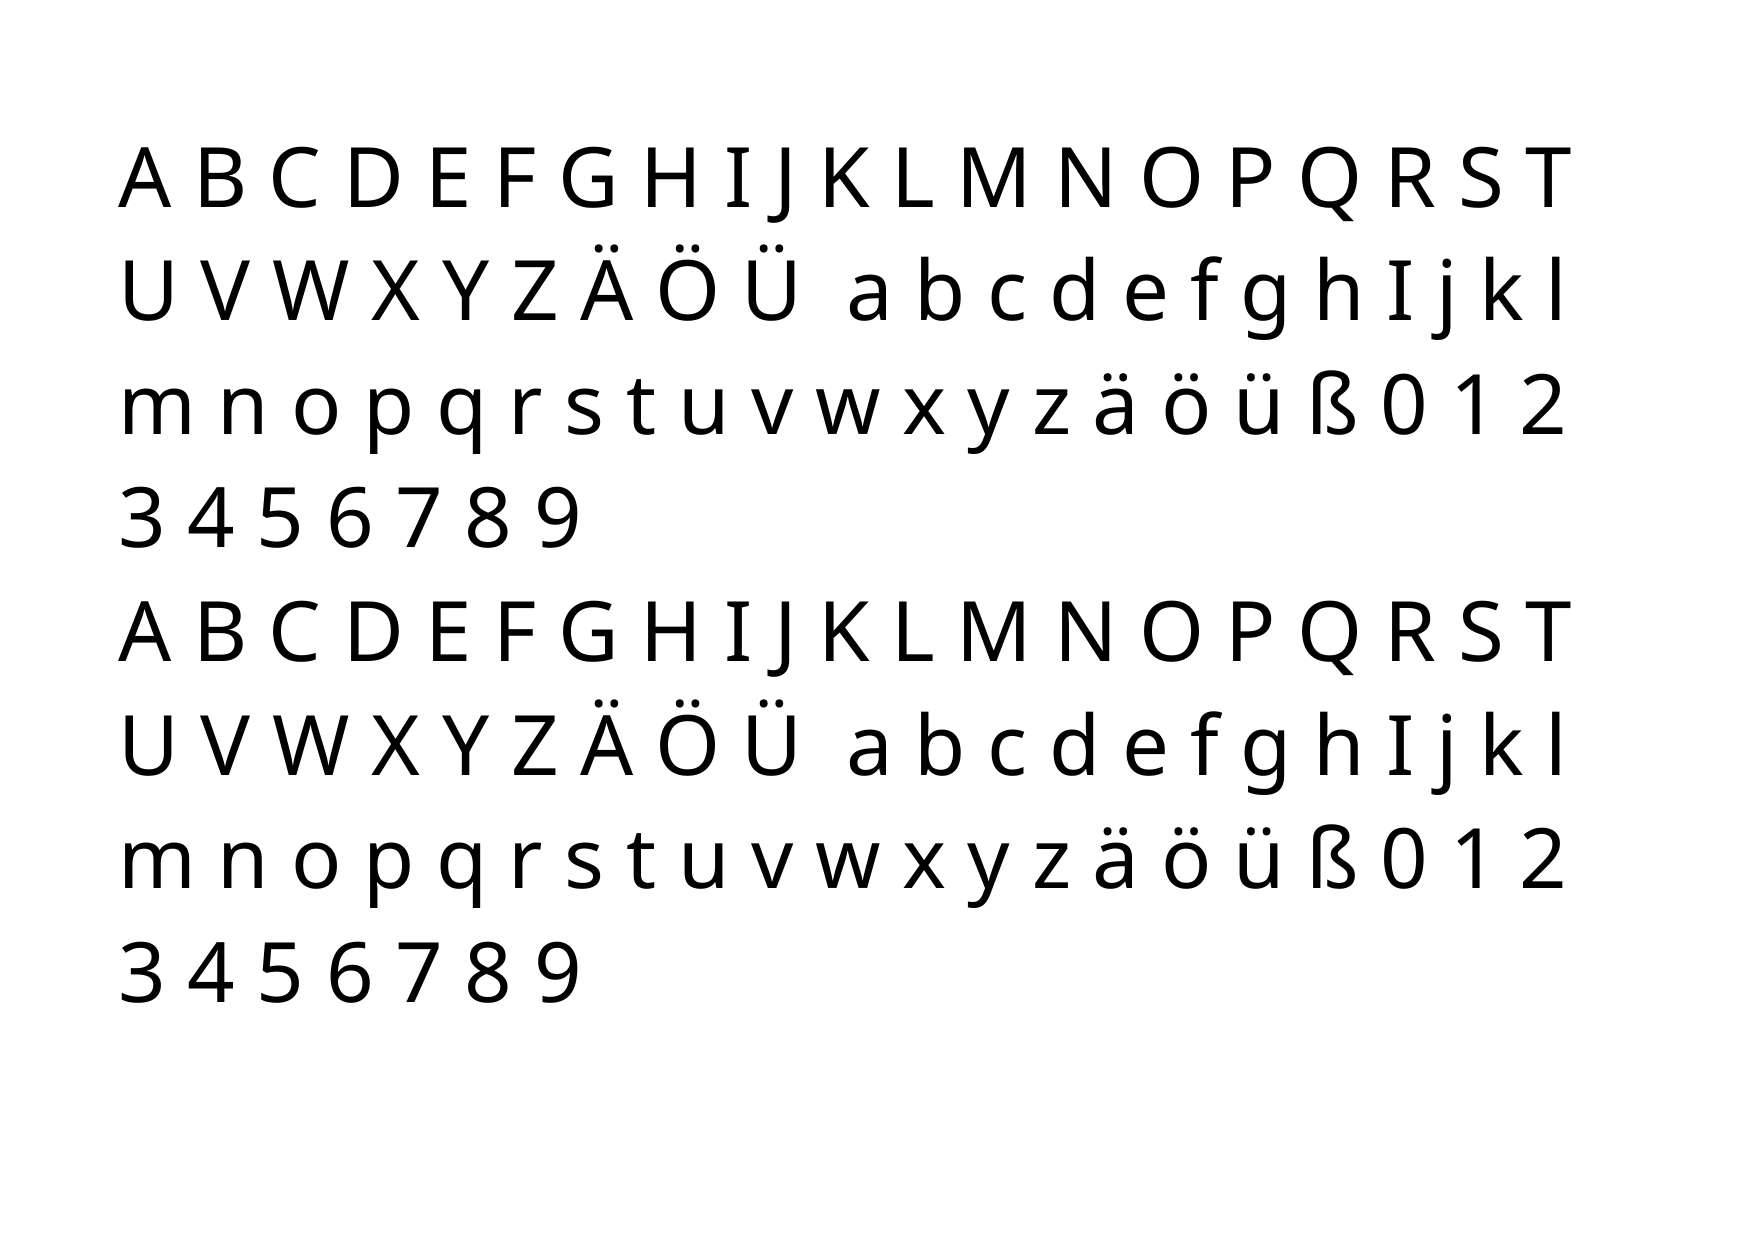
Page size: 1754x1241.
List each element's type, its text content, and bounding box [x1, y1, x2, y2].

text A B C D E F G H I J K L M N O P Q R S T U V W X Y Z Ä Ö Ü a b c d e f g h I j k l m n o p q r s t u v w x y z ä ö ü ß 0 1 2 3 4 5 6 7 8 9 [118, 572, 1635, 1026]
text A B C D E F G H I J K L M N O P Q R S T U V W X Y Z Ä Ö Ü a b c d e f g h I j k l m n o p q r s t u v w x y z ä ö ü ß 0 1 2 3 4 5 6 7 8 9 [118, 118, 1635, 572]
